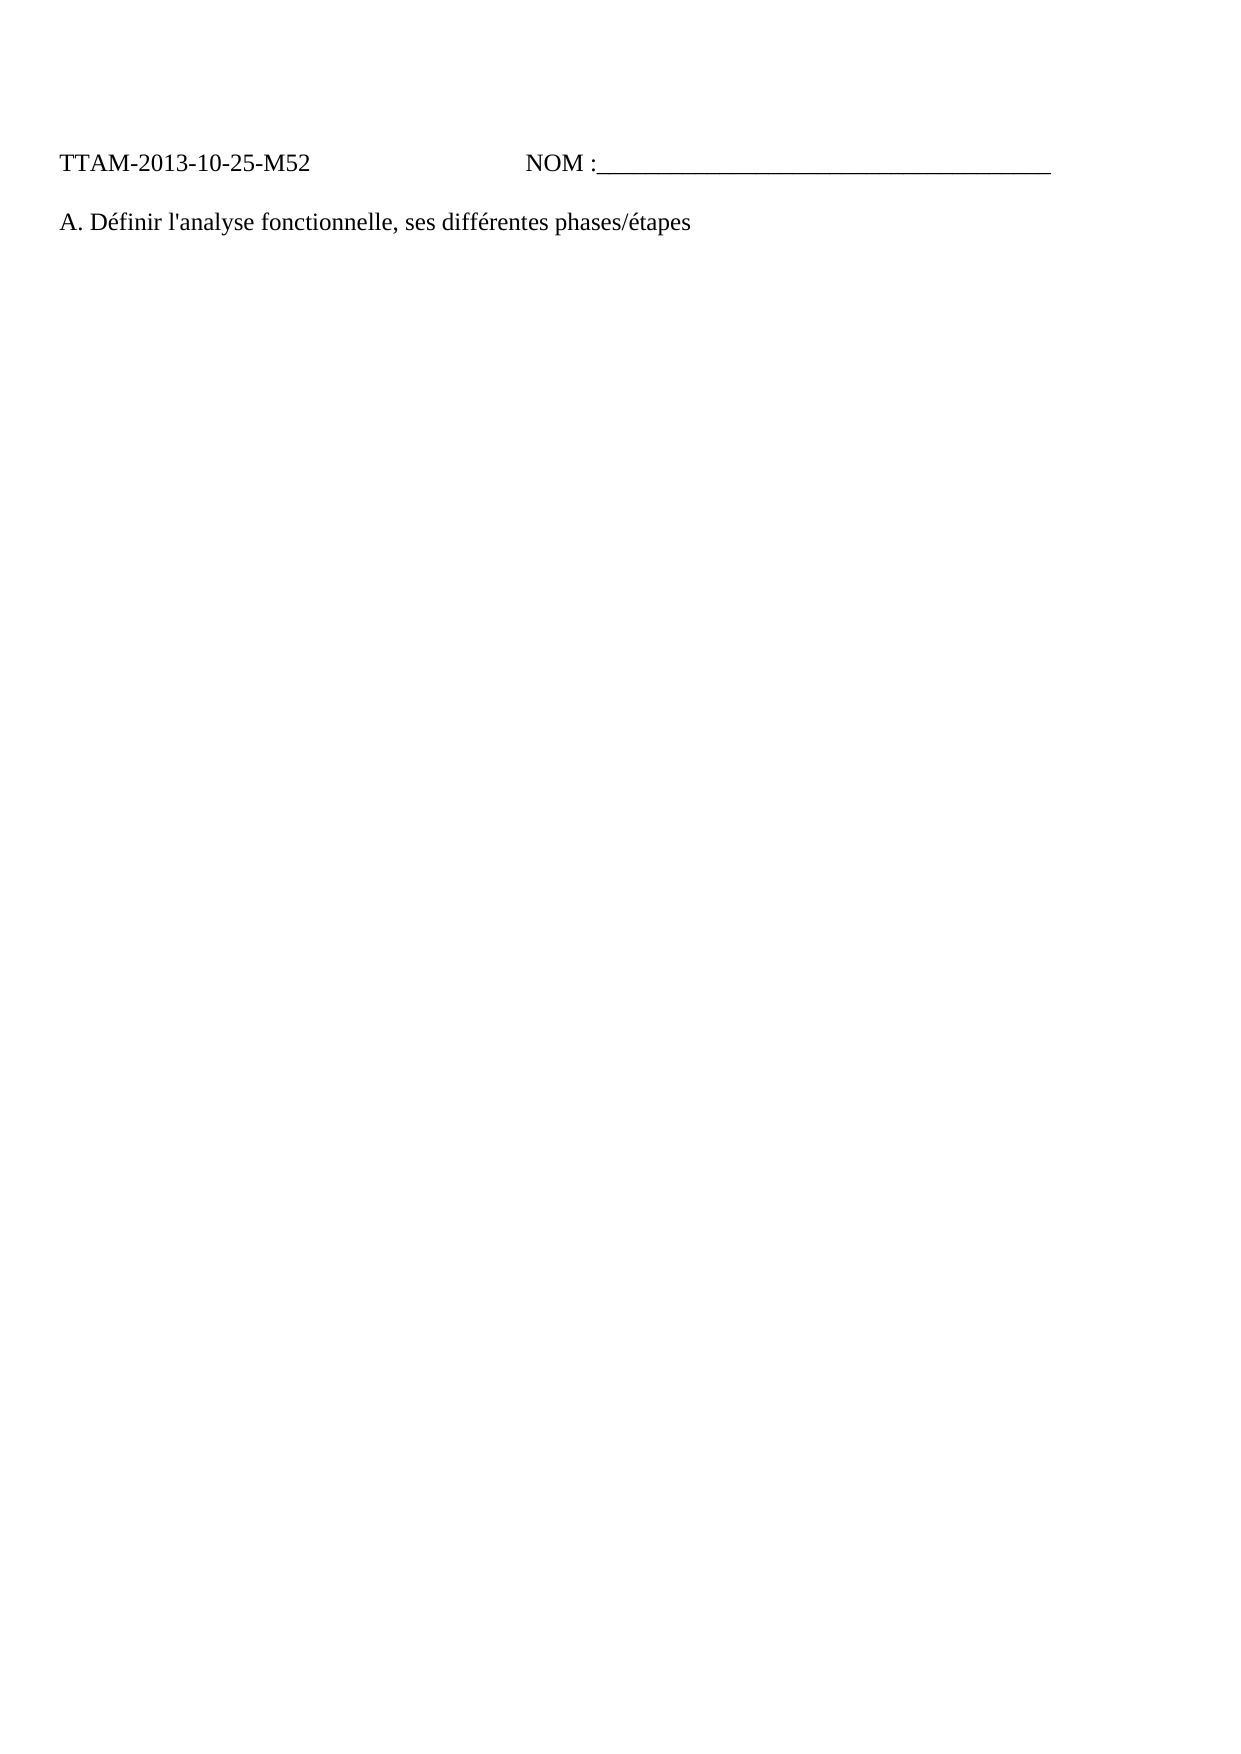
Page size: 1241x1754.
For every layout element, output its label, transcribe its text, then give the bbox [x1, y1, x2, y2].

text A. Définir l'analyse fonctionnelle, ses différentes phases/étapes [59, 207, 1181, 235]
